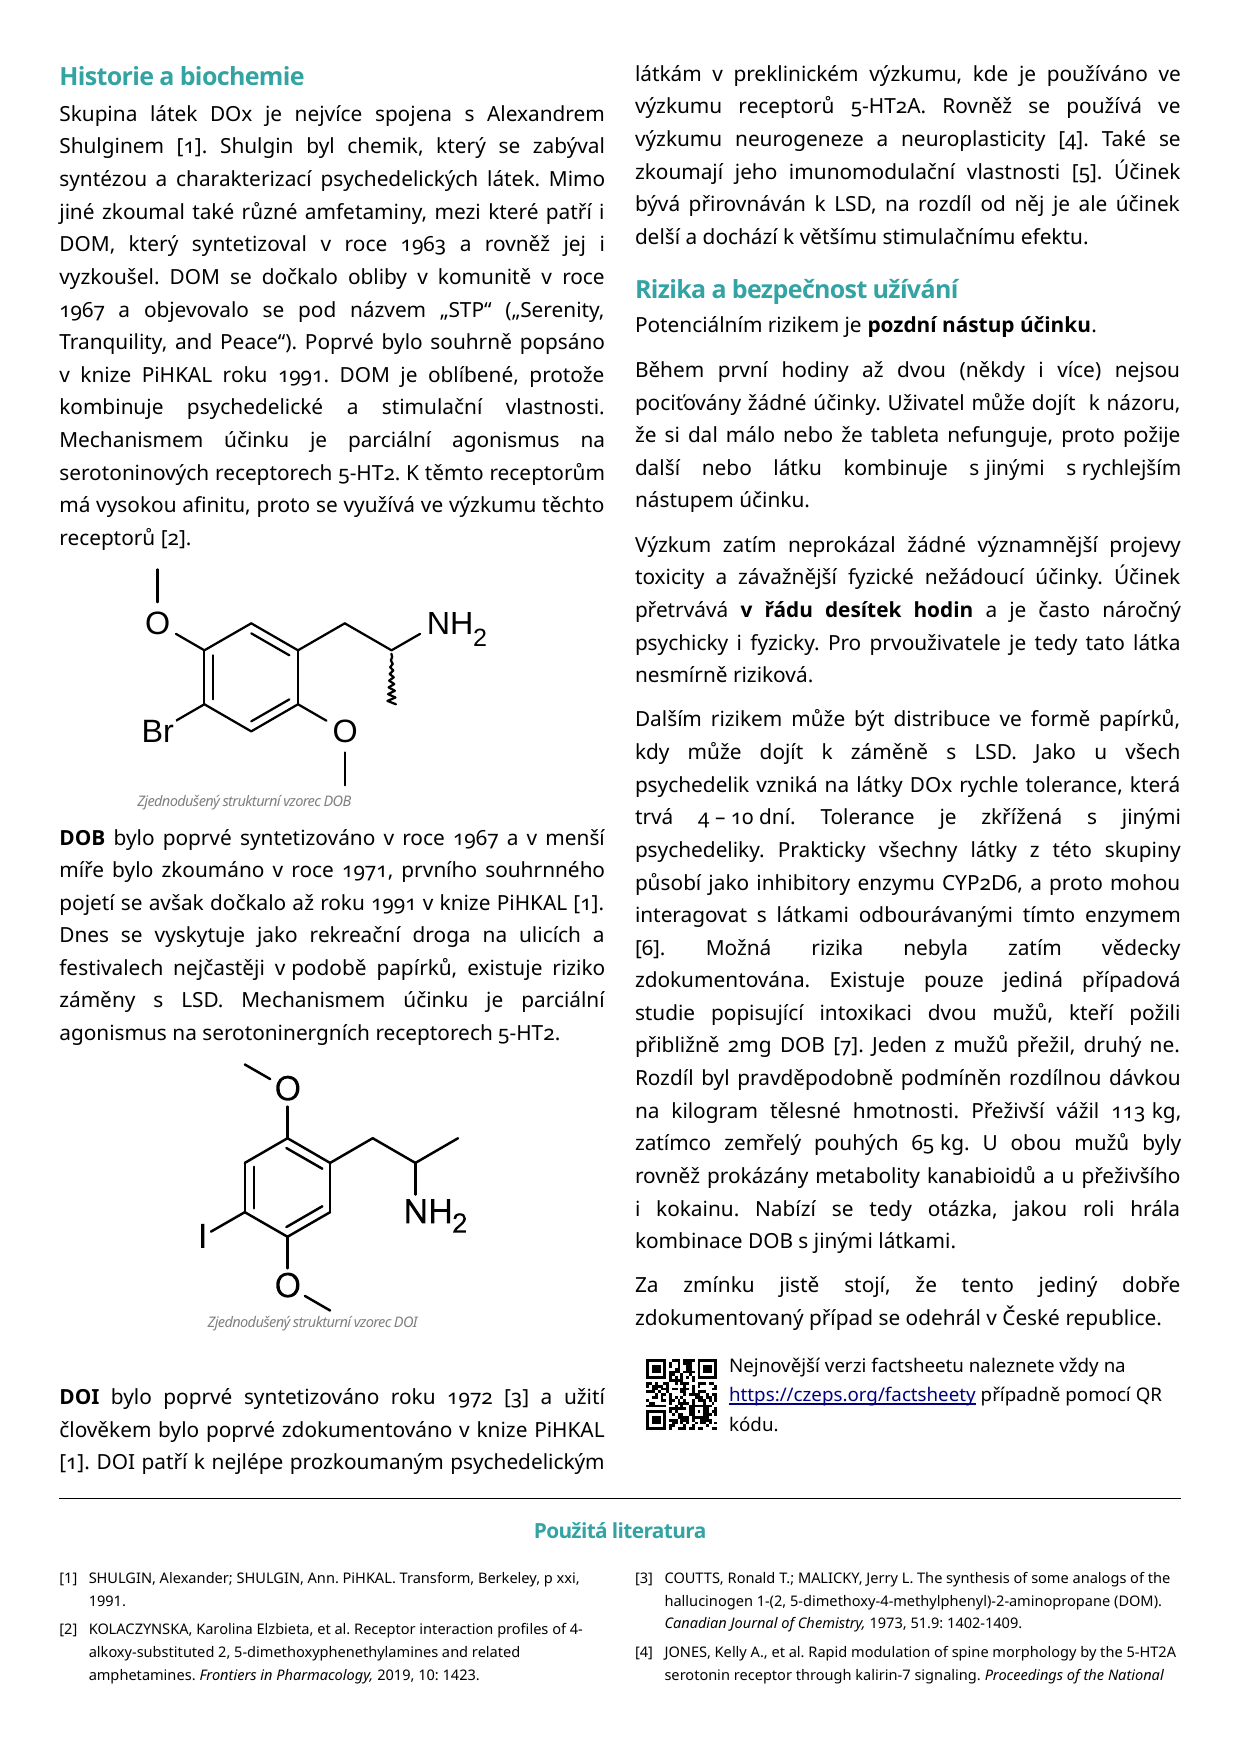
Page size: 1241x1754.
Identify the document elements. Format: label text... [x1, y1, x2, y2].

text Zjednodušený strukturní vzorec DOI [207, 1074, 457, 1331]
text [1] SHULGIN, Alexander; SHULGIN, Ann. PiHKAL. Transform, Berkeley, p xxi, 1991. [59, 1568, 605, 1610]
table_header Nejnovější verzi factsheetu naleznete vždy na https://czeps.org/factsheety případně pomocí QR kódu. [729, 1348, 1181, 1447]
table_header [635, 1348, 729, 1447]
subtitle Použitá literatura [59, 1499, 1181, 1562]
text látkám v preklinickém výzkumu, kde je používáno ve výzkumu receptorů 5-HT2A. Rovněž se používá ve výzkumu neurogeneze a neuroplasticity [4]. Také se zkoumají jeho imunomodulační vlastnosti [5]. Účinek bývá přirovnáván k LSD, na rozdíl od něj je ale účinek delší a dochází k většímu stimulačnímu efektu. [635, 59, 1181, 251]
subtitle Rizika a bezpečnost užívání [635, 272, 1181, 305]
text Zjednodušený strukturní vzorec DOB [137, 572, 494, 811]
subtitle Historie a biochemie [59, 59, 605, 93]
text Během první hodiny až dvou (někdy i více) nejsou pociťovány žádné účinky. Uživatel může dojít k názoru, že si dal málo nebo že tableta nefunguje, proto požije další nebo látku kombinuje s jinými s rychlejším nástupem účinku. [635, 355, 1181, 514]
text [3] COUTTS, Ronald T.; MALICKY, Jerry L. The synthesis of some analogs of the hallucinogen 1-(2, 5-dimethoxy-4-methylphenyl)-2-aminopropane (DOM). Canadian Journal of Chemistry, 1973, 51.9: 1402-1409. [635, 1568, 1181, 1633]
text DOI bylo poprvé syntetizováno roku 1972 [3] a užití člověkem bylo poprvé zdokumentováno v knize PiHKAL [1]. DOI patří k nejlépe prozkoumaným psychedelickým [59, 1382, 605, 1476]
text Dalším rizikem může být distribuce ve formě papírků, kdy může dojít k záměně s LSD. Jako u všech psychedelik vzniká na látky DOx rychle tolerance, která trvá 4 – 10 dní. Tolerance je zkřížená s jinými psychedeliky. Prakticky všechny látky z této skupiny působí jako inhibitory enzymu CYP2D6, a proto mohou interagovat s látkami odbourávanými tímto enzymem [6]. Možná rizika nebyla zatím vědecky zdokumentována. Existuje pouze jediná případová studie popisující intoxikaci dvou mužů, kteří požili přibližně 2mg DOB [7]. Jeden z mužů přežil, druhý ne. Rozdíl byl pravděpodobně podmíněn rozdílnou dávkou na kilogram tělesné hmotnosti. Přeživší vážil 113 kg, zatímco zemřelý pouhých 65 kg. U obou mužů byly rovněž prokázány metabolity kanabioidů a u přeživšího i kokainu. Nabízí se tedy otázka, jakou roli hrála kombinace DOB s jinými látkami. [635, 704, 1181, 1255]
text [4] JONES, Kelly A., et al. Rapid modulation of spine morphology by the 5-HT2A serotonin receptor through kalirin-7 signaling. Proceedings of the National [635, 1642, 1181, 1685]
text [2] KOLACZYNSKA, Karolina Elzbieta, et al. Receptor interaction profiles of 4-alkoxy-substituted 2, 5-dimethoxyphenethylamines and related amphetamines. Frontiers in Pharmacology, 2019, 10: 1423. [59, 1619, 605, 1685]
text Výzkum zatím neprokázal žádné významnější projevy toxicity a závažnější fyzické nežádoucí účinky. Účinek přetrvává v řádu desítek hodin a je často náročný psychicky i fyzicky. Pro prvouživatele je tedy tato látka nesmírně riziková. [635, 530, 1181, 689]
text Za zmínku jistě stojí, že tento jediný dobře zdokumentovaný případ se odehrál v České republice. [635, 1271, 1181, 1332]
